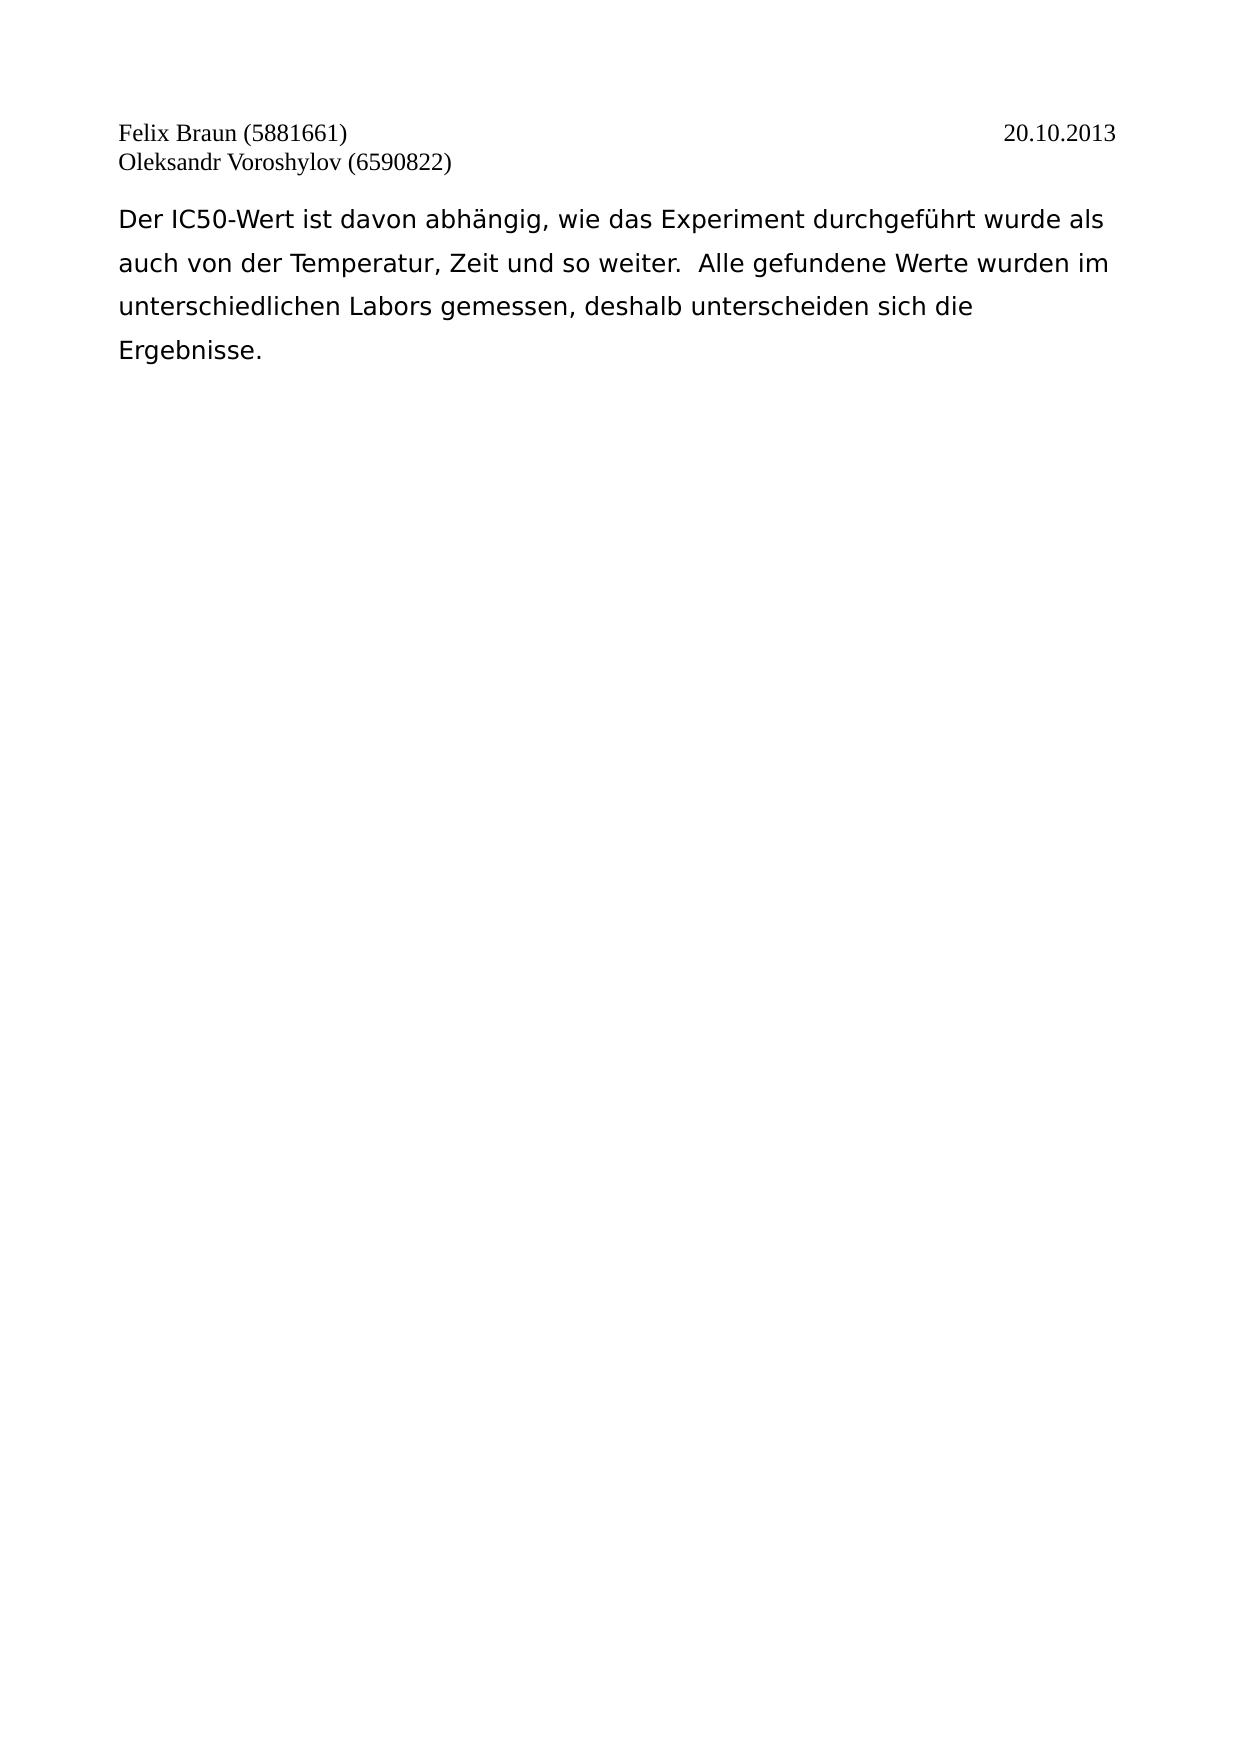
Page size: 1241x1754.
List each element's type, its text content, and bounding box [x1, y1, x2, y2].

text Der IC50-Wert ist davon abhängig, wie das Experiment durchgeführt wurde als auch von der Temperatur, Zeit und so weiter. Alle gefundene Werte wurden im unterschiedlichen Labors gemessen, deshalb unterscheiden sich die Ergebnisse. [118, 205, 1122, 366]
